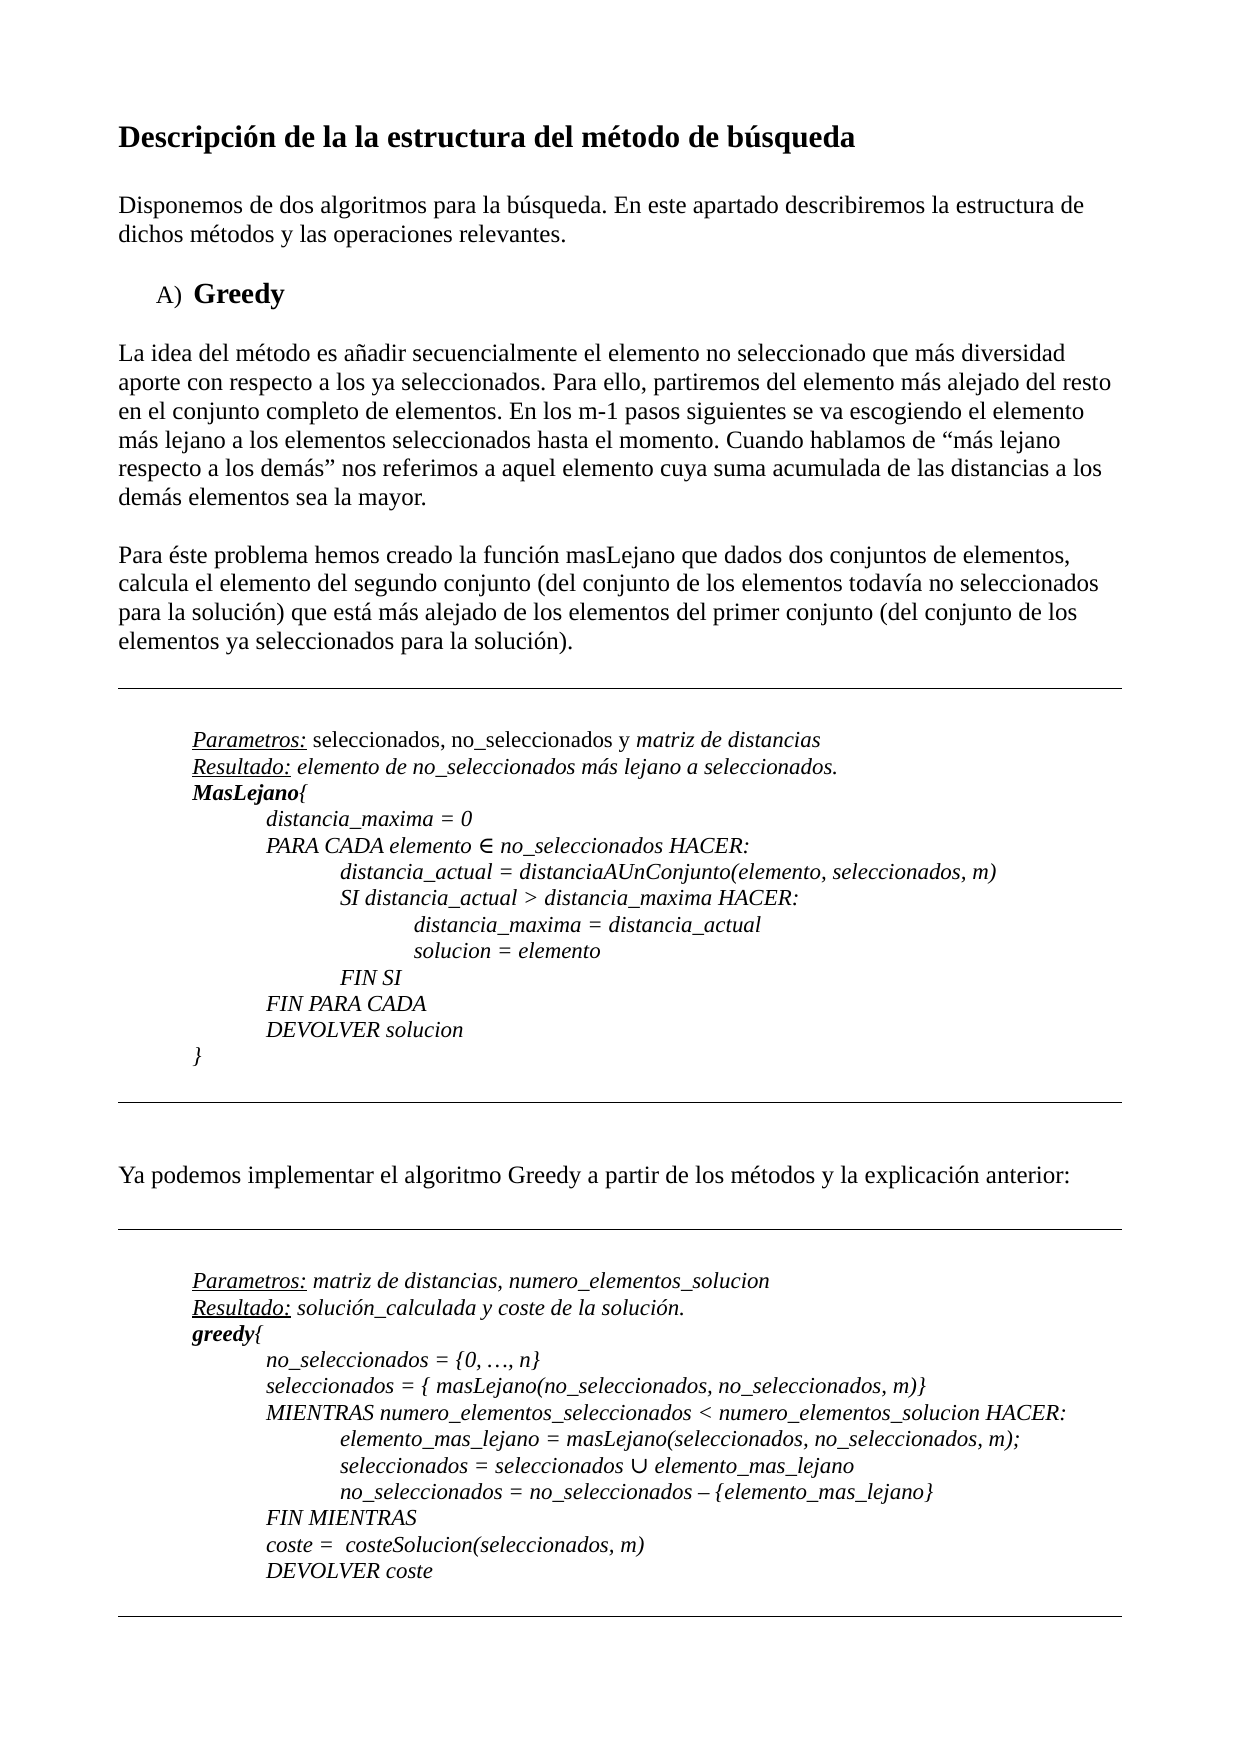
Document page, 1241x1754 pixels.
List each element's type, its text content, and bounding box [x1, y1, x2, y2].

text solucion = elemento [118, 937, 1122, 963]
text greedy{ [118, 1320, 1122, 1346]
text seleccionados = { masLejano(no_seleccionados, no_seleccionados, m)} [118, 1373, 1122, 1399]
text Parametros: matriz de distancias, numero_elementos_solucion [118, 1265, 1122, 1293]
text FIN PARA CADA [118, 990, 1122, 1016]
text DEVOLVER coste [118, 1557, 1122, 1583]
text Para éste problema hemos creado la función masLejano que dados dos conjuntos de elementos, calcula el elemento del segundo conjunto (del conjunto de los elementos todavía no seleccionados para la solución) que está más alejado de los elementos del primer conjunto (del conjunto de los elementos ya seleccionados para la solución). [118, 540, 1122, 655]
text no_seleccionados = {0, …, n} [118, 1346, 1122, 1373]
text MasLejano{ [118, 779, 1122, 805]
text MIENTRAS numero_elementos_seleccionados < numero_elementos_solucion HACER: [118, 1399, 1122, 1425]
text PARA CADA elemento ∈ no_seleccionados HACER: [118, 832, 1122, 858]
text no_seleccionados = no_seleccionados – {elemento_mas_lejano} [118, 1478, 1122, 1504]
text coste = costeSolucion(seleccionados, m) [118, 1531, 1122, 1557]
text Disponemos de dos algoritmos para la búsqueda. En este apartado describiremos la estructura de dichos métodos y las operaciones relevantes. [118, 190, 1122, 247]
text distancia_maxima = 0 [118, 805, 1122, 832]
list Greedy [156, 276, 1122, 310]
text La idea del método es añadir secuencialmente el elemento no seleccionado que más diversidad aporte con respecto a los ya seleccionados. Para ello, partiremos del elemento más alejado del resto en el conjunto completo de elementos. En los m-1 pasos siguientes se va escogiendo el elemento más lejano a los elementos seleccionados hasta el momento. Cuando hablamos de “más lejano respecto a los demás” nos referimos a aquel elemento cuya suma acumulada de las distancias a los demás elementos sea la mayor. [118, 338, 1122, 511]
text seleccionados = seleccionados ∪ elemento_mas_lejano [118, 1452, 1122, 1478]
text distancia_actual = distanciaAUnConjunto(elemento, seleccionados, m) [118, 858, 1122, 884]
text } [118, 1043, 1122, 1069]
text Parametros: seleccionados, no_seleccionados y matriz de distancias [118, 724, 1122, 753]
text SI distancia_actual > distancia_maxima HACER: [118, 884, 1122, 911]
text Ya podemos implementar el algoritmo Greedy a partir de los métodos y la explicación anterior: [118, 1160, 1122, 1188]
text FIN MIENTRAS [118, 1504, 1122, 1531]
text FIN SI [118, 963, 1122, 990]
text Resultado: solución_calculada y coste de la solución. [118, 1293, 1122, 1320]
text DEVOLVER solucion [118, 1016, 1122, 1043]
text distancia_maxima = distancia_actual [118, 911, 1122, 937]
text elemento_mas_lejano = masLejano(seleccionados, no_seleccionados, m); [118, 1425, 1122, 1452]
text Descripción de la la estructura del método de búsqueda [118, 118, 1122, 154]
text Resultado: elemento de no_seleccionados más lejano a seleccionados. [118, 753, 1122, 779]
